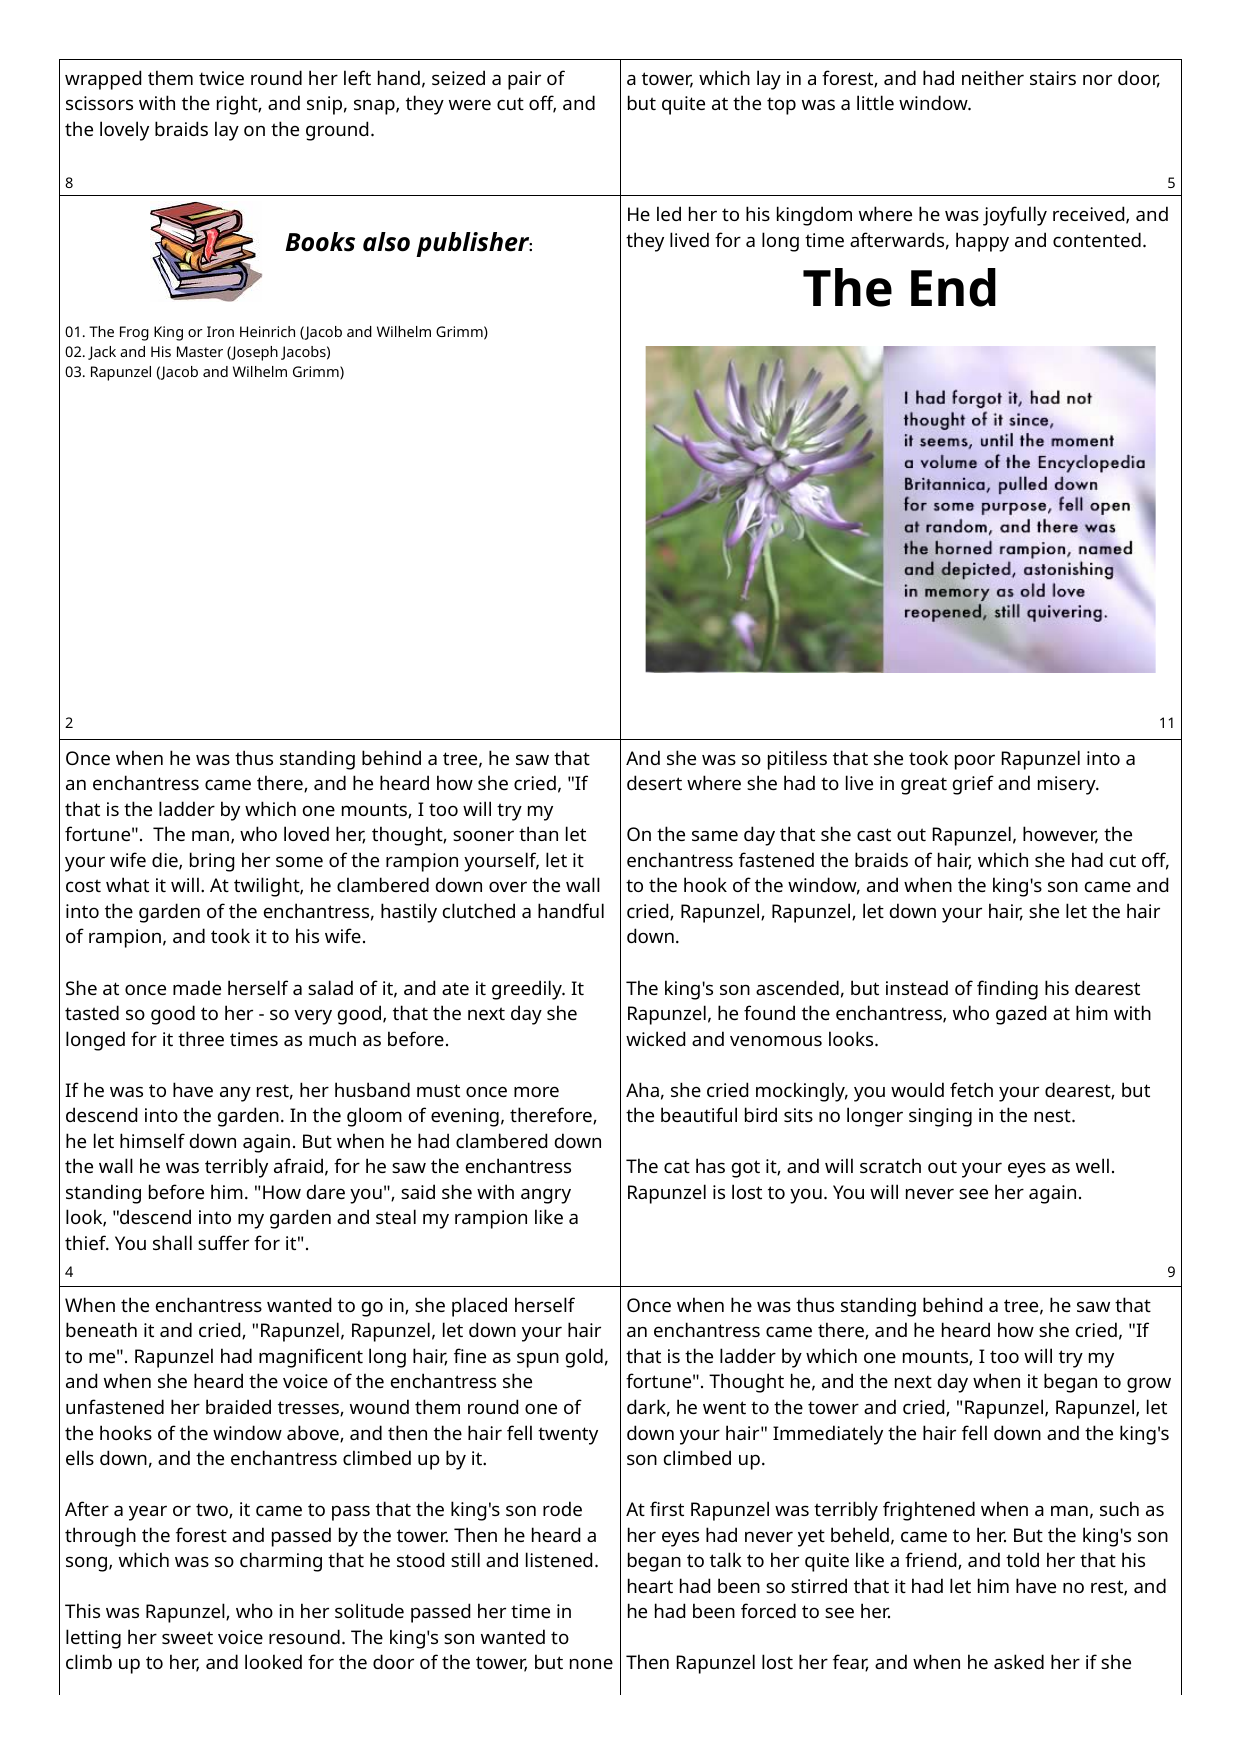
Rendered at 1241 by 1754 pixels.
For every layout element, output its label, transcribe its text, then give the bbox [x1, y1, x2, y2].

table_cell 2 [60, 713, 620, 739]
table_cell Once when he was thus standing behind a tree, he saw that an enchantress came there, and he heard how she cried, "If that is the ladder by which one mounts, I too will try my fortune". Thought he, and the next day when it began to grow dark, he went to the tower and cried, "Rapunzel, Rapunzel, let down your hair" Immediately the hair fell down and the king's son climbed up. At first Rapunzel was terribly frightened when a man, such as her eyes had never yet beheld, came to her. But the king's son began to talk to her quite like a friend, and told her that his heart had been so stirred that it had let him have no rest, and he had been forced to see her. Then Rapunzel lost her fear, and when he asked her if she [621, 1287, 1181, 1695]
table_cell And she was so pitiless that she took poor Rapunzel into a desert where she had to live in great grief and misery. On the same day that she cast out Rapunzel, however, the enchantress fastened the braids of hair, which she had cut off, to the hook of the window, and when the king's son came and cried, Rapunzel, Rapunzel, let down your hair, she let the hair down. The king's son ascended, but instead of finding his dearest Rapunzel, he found the enchantress, who gazed at him with wicked and venomous looks. Aha, she cried mockingly, you would fetch your dearest, but the beautiful bird sits no longer singing in the nest. The cat has got it, and will scratch out your eyes as well. Rapunzel is lost to you. You will never see her again. [621, 740, 1181, 1262]
table_cell 5 [621, 173, 1181, 195]
table_cell Once when he was thus standing behind a tree, he saw that an enchantress came there, and he heard how she cried, "If that is the ladder by which one mounts, I too will try my fortune". The man, who loved her, thought, sooner than let your wife die, bring her some of the rampion yourself, let it cost what it will. At twilight, he clambered down over the wall into the garden of the enchantress, hastily clutched a handful of rampion, and took it to his wife. She at once made herself a salad of it, and ate it greedily. It tasted so good to her - so very good, that the next day she longed for it three times as much as before. If he was to have any rest, her husband must once more descend into the garden. In the gloom of evening, therefore, he let himself down again. But when he had clambered down the wall he was terribly afraid, for he saw the enchantress standing before him. "How dare you", said she with angry look, "descend into my garden and steal my rampion like a thief. You shall suffer for it". [60, 740, 620, 1262]
picture [150, 201, 263, 302]
table_cell Books also publisher: 01. The Frog King or Iron Heinrich (Jacob and Wilhelm Grimm) 02. Jack and His Master (Joseph Jacobs) 03. Rapunzel (Jacob and Wilhelm Grimm) [60, 196, 620, 713]
table_cell 11 [621, 713, 1181, 739]
table_cell 4 [60, 1262, 620, 1286]
table_cell 8 [60, 173, 620, 195]
picture [645, 346, 1156, 673]
table_cell 9 [621, 1262, 1181, 1286]
table_cell a tower, which lay in a forest, and had neither stairs nor door, but quite at the top was a little window. [621, 60, 1181, 173]
table_cell wrapped them twice round her left hand, seized a pair of scissors with the right, and snip, snap, they were cut off, and the lovely braids lay on the ground. [60, 60, 620, 173]
table_cell He led her to his kingdom where he was joyfully received, and they lived for a long time afterwards, happy and contented. The End [621, 196, 1181, 713]
table_cell When the enchantress wanted to go in, she placed herself beneath it and cried, "Rapunzel, Rapunzel, let down your hair to me". Rapunzel had magnificent long hair, fine as spun gold, and when she heard the voice of the enchantress she unfastened her braided tresses, wound them round one of the hooks of the window above, and then the hair fell twenty ells down, and the enchantress climbed up by it. After a year or two, it came to pass that the king's son rode through the forest and passed by the tower. Then he heard a song, which was so charming that he stood still and listened. This was Rapunzel, who in her solitude passed her time in letting her sweet voice resound. The king's son wanted to climb up to her, and looked for the door of the tower, but none [60, 1287, 620, 1695]
